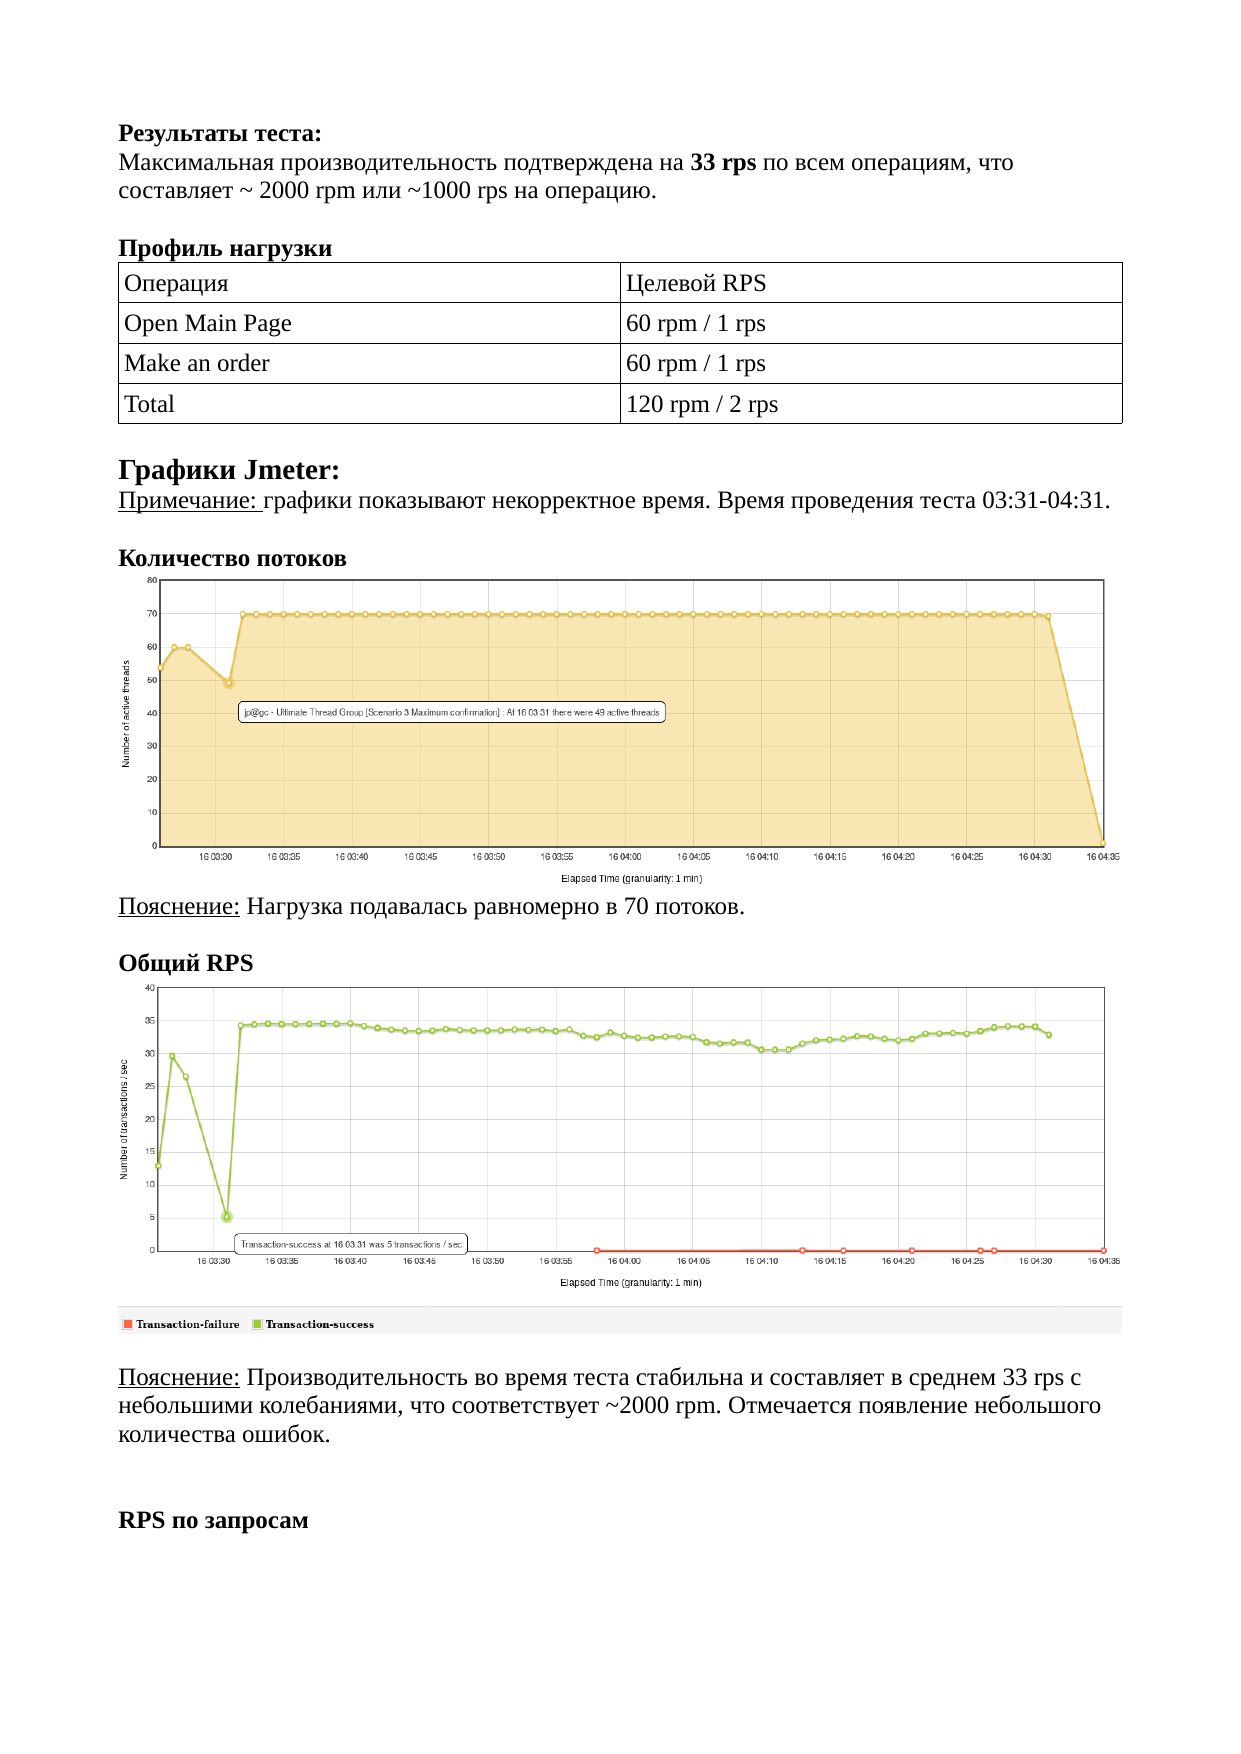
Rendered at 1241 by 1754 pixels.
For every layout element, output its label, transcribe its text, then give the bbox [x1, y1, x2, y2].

text Максимальная производительность подтверждена на 33 rps по всем операциям, что составляет ~ 2000 rpm или ~1000 rps на операцию. [118, 147, 1122, 204]
text Пояснение: Нагрузка подавалась равномерно в 70 потоков. [118, 891, 1122, 920]
text Примечание: графики показывают некорректное время. Время проведения теста 03:31-04:31. [118, 486, 1122, 514]
picture [118, 571, 1123, 891]
text RPS по запросам [118, 1506, 1122, 1534]
table_cell 120 rpm / 2 rps [621, 384, 1122, 423]
text Результаты теста: [118, 118, 1122, 147]
table_cell 60 rpm / 1 rps [621, 344, 1122, 383]
table_cell Total [119, 384, 620, 423]
text Количество потоков [118, 543, 1122, 571]
picture [118, 977, 1123, 1334]
text Пояснение: Производительность во время теста стабильна и составляет в среднем 33 rps с небольшими колебаниями, что соответствует ~2000 rpm. Отмечается появление небольшого количества ошибок. [118, 1362, 1122, 1448]
table_cell Make an order [119, 344, 620, 383]
table_header Операция [119, 263, 620, 302]
table_cell Open Main Page [119, 303, 620, 342]
table_cell 60 rpm / 1 rps [621, 303, 1122, 342]
text Общий RPS [118, 948, 1122, 977]
text Профиль нагрузки [118, 233, 1122, 262]
text Графики Jmeter: [118, 452, 1122, 486]
table_header Целевой RPS [621, 263, 1122, 302]
